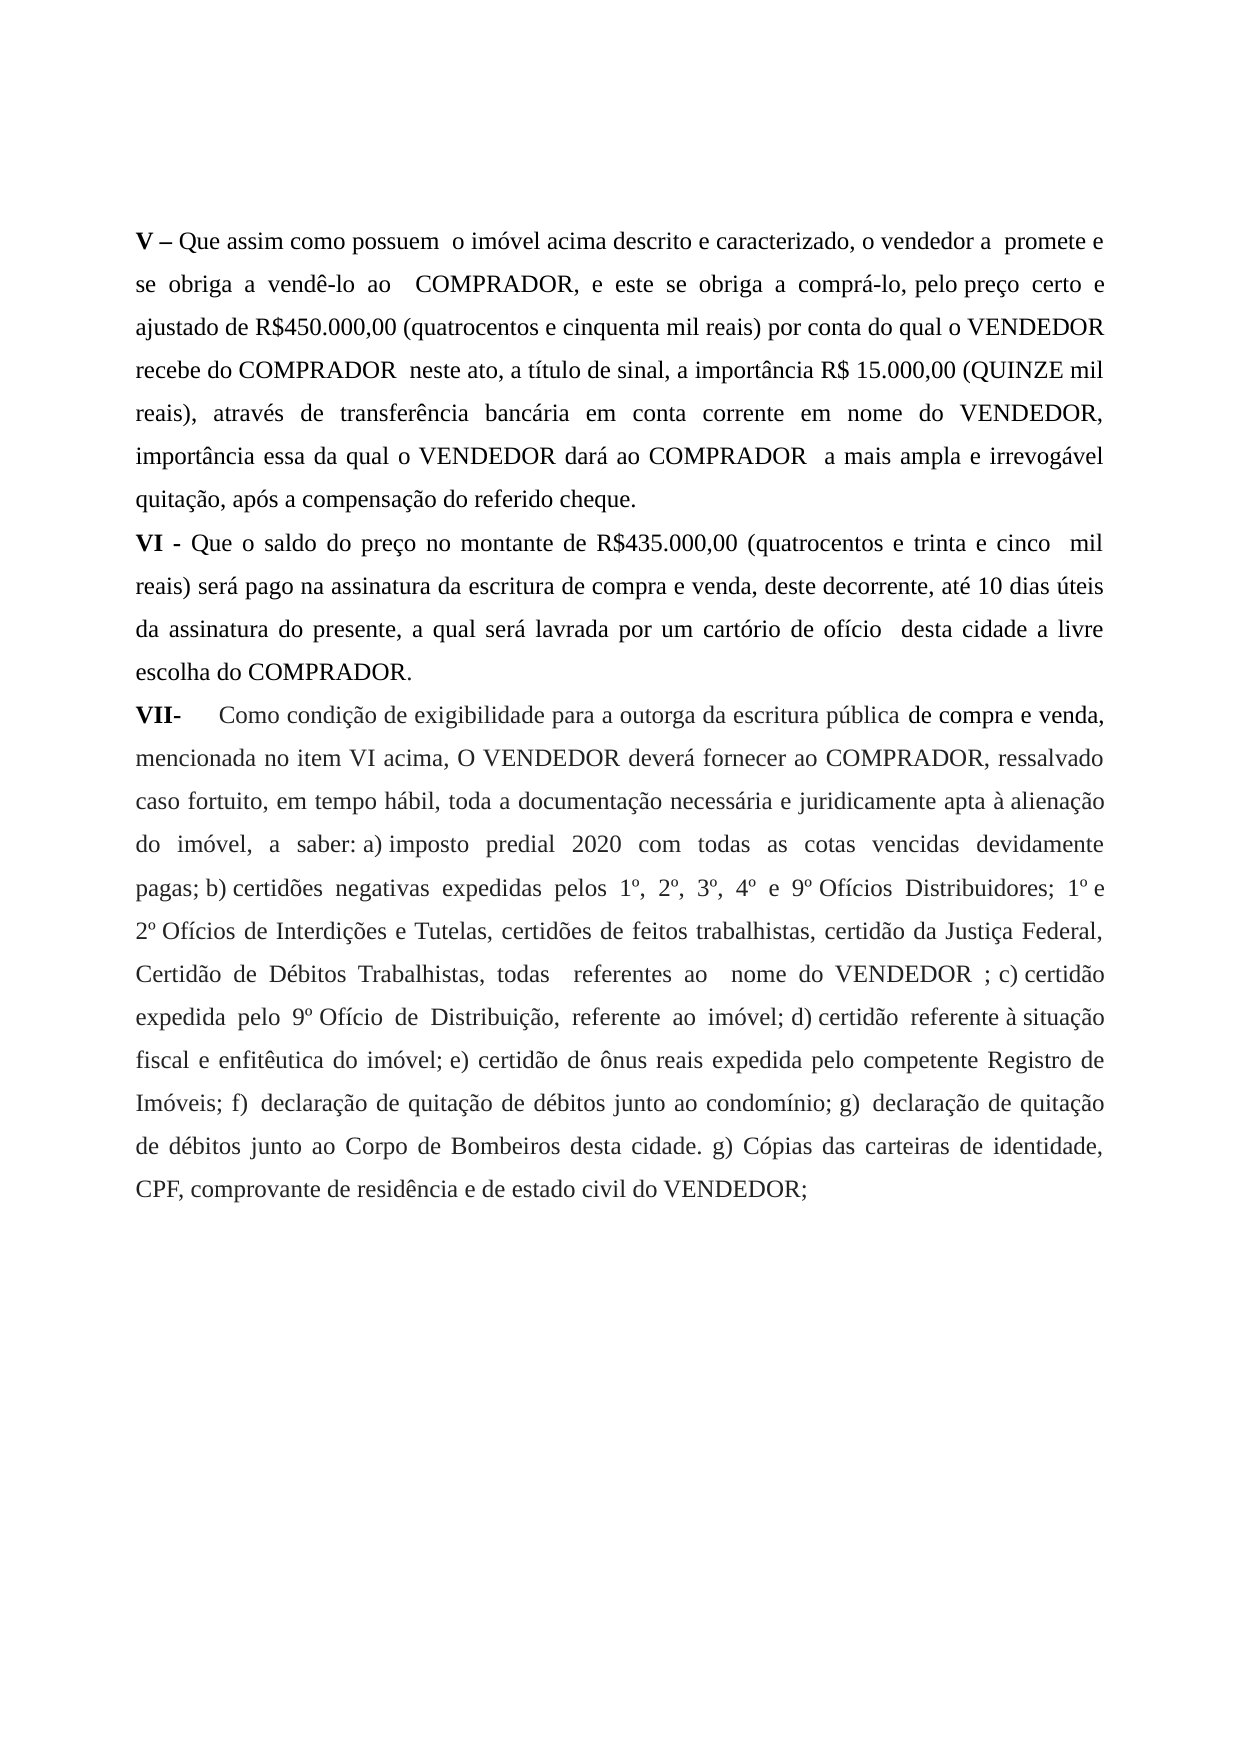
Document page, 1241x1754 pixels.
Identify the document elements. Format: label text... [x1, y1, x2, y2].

subtitle VI - Que o saldo do preço no montante de R$435.000,00 (quatrocentos e trinta e cinco mil reais) será pago na assinatura da escritura de compra e venda, deste decorrente, até 10 dias úteis da assinatura do presente, a qual será lavrada por um cartório de ofício desta cidade a livre escolha do COMPRADOR. [71, 463, 1169, 636]
subtitle VII- Como condição de exigibilidade para a outorga da escritura pública de compra e venda, mencionada no item VI acima, O VENDEDOR deverá fornecer ao COMPRADOR, ressalvado caso fortuito, em tempo hábil, toda a documentação necessária e juridicamente apta à alienação do imóvel, a saber: a) imposto predial 2020 com todas as cotas vencidas devidamente pagas; b) certidões negativas expedidas pelos 1º, 2º, 3º, 4º e 9º Ofícios Distribuidores; 1º e 2º Ofícios de Interdições e Tutelas, certidões de feitos trabalhistas, certidão da Justiça Federal, Certidão de Débitos Trabalhistas, todas referentes ao nome do VENDEDOR ; c) certidão expedida pelo 9º Ofício de Distribuição, referente ao imóvel; d) certidão referente à situação fiscal e enfitêutica do imóvel; e) certidão de ônus reais expedida pelo competente Registro de Imóveis; f) declaração de quitação de débitos junto ao condomínio; g) declaração de quitação de débitos junto ao Corpo de Bombeiros desta cidade. g) Cópias das carteiras de identidade, CPF, comprovante de residência e de estado civil do VENDEDOR; [71, 636, 1169, 1268]
subtitle V – Que assim como possuem o imóvel acima descrito e caracterizado, o vendedor a promete e se obriga a vendê-lo ao COMPRADOR, e este se obriga a comprá-lo, pelo preço certo e ajustado de R$450.000,00 (quatrocentos e cinquenta mil reais) por conta do qual o VENDEDOR recebe do COMPRADOR neste ato, a título de sinal, a importância R$ 15.000,00 (QUINZE mil reais), através de transferência bancária em conta corrente em nome do VENDEDOR, importância essa da qual o VENDEDOR dará ao COMPRADOR a mais ampla e irrevogável quitação, após a compensação do referido cheque. [71, 161, 1169, 463]
